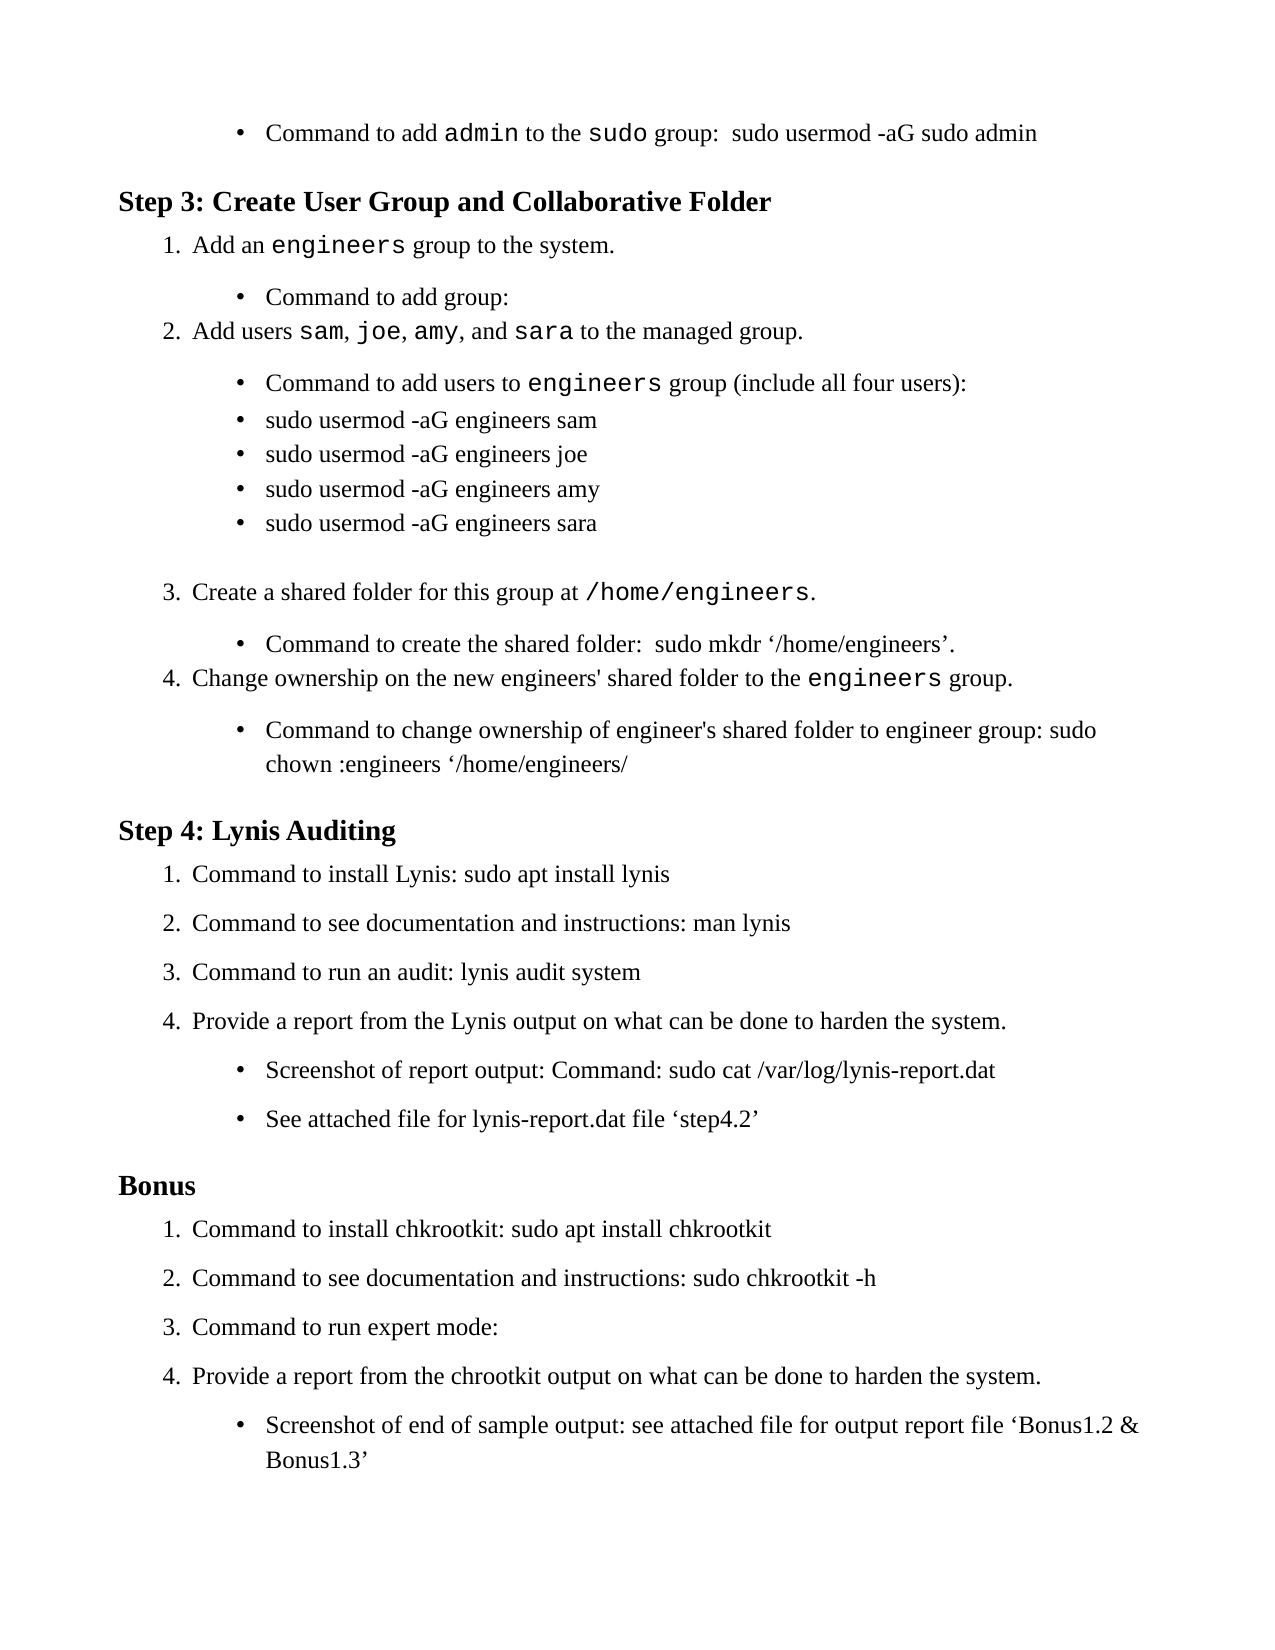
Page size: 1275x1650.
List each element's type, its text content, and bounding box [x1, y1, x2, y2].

list sudo usermod -aG engineers amy [236, 474, 1157, 503]
list Command to change ownership of engineer's shared folder to engineer group: sudo chown :engineers ‘/home/engineers/ [236, 715, 1157, 778]
list Command to add admin to the sudo group: sudo usermod -aG sudo admin [236, 118, 1157, 149]
list Provide a report from the Lynis output on what can be done to harden the system. [162, 1006, 1157, 1035]
list sudo usermod -aG engineers joe [236, 439, 1157, 468]
list See attached file for lynis-report.dat file ‘step4.2’ [236, 1104, 1157, 1133]
list Add users sam, joe, amy, and sara to the managed group. [162, 316, 1157, 347]
list Command to see documentation and instructions: sudo chkrootkit -h [162, 1263, 1157, 1292]
list Command to install chkrootkit: sudo apt install chkrootkit [162, 1214, 1157, 1243]
list Create a shared folder for this group at /home/engineers. [162, 577, 1157, 608]
subtitle Bonus [118, 1168, 1157, 1202]
list Command to add group: [236, 282, 1157, 311]
list sudo usermod -aG engineers sam [236, 405, 1157, 434]
list Add an engineers group to the system. [162, 230, 1157, 261]
list Command to run an audit: lynis audit system [162, 957, 1157, 986]
list Command to run expert mode: [162, 1312, 1157, 1341]
list Change ownership on the new engineers' shared folder to the engineers group. [162, 663, 1157, 694]
list sudo usermod -aG engineers sara [236, 508, 1157, 537]
subtitle Step 3: Create User Group and Collaborative Folder [118, 184, 1157, 218]
list Command to add users to engineers group (include all four users): [236, 368, 1157, 399]
list Screenshot of report output: Command: sudo cat /var/log/lynis-report.dat [236, 1055, 1157, 1084]
list Command to create the shared folder: sudo mkdr ‘/home/engineers’. [236, 629, 1157, 658]
list Command to see documentation and instructions: man lynis [162, 908, 1157, 937]
list Command to install Lynis: sudo apt install lynis [162, 859, 1157, 888]
list Screenshot of end of sample output: see attached file for output report file ‘Bonus1.2 & Bonus1.3’ [236, 1410, 1157, 1473]
list Provide a report from the chrootkit output on what can be done to harden the system. [162, 1361, 1157, 1390]
subtitle Step 4: Lynis Auditing [118, 813, 1157, 847]
